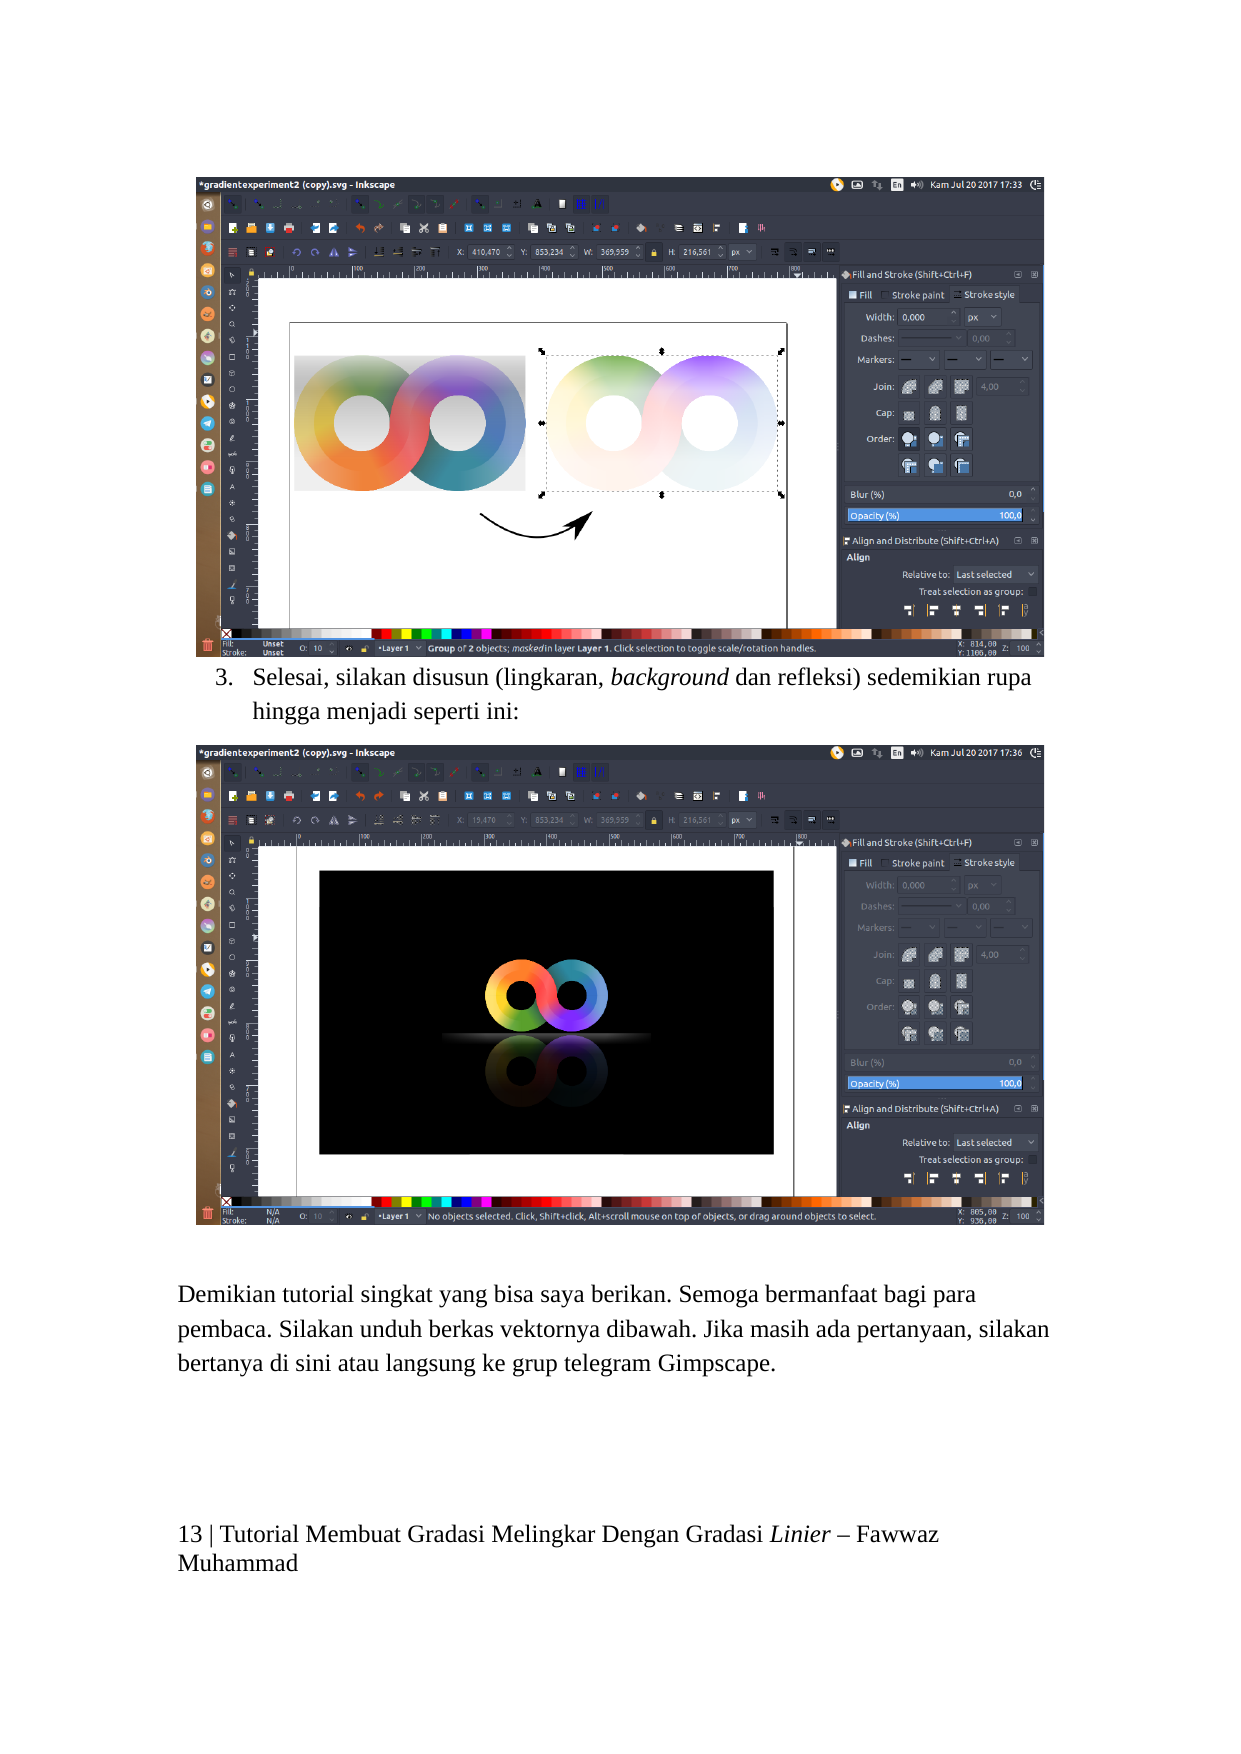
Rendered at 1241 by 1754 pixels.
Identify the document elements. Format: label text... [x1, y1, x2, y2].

text Demikian tutorial singkat yang bisa saya berikan. Semoga bermanfaat bagi para pembaca. Silakan unduh berkas vektornya dibawah. Jika masih ada pertanyaan, silakan bertanya di sini atau langsung ke grup telegram Gimpscape. [177, 1279, 1063, 1377]
picture [196, 745, 1045, 1225]
picture [196, 177, 1045, 657]
list Selesai, silakan disusun (lingkaran, background dan refleksi) sedemikian rupa hingga menjadi seperti ini: [215, 177, 1063, 725]
